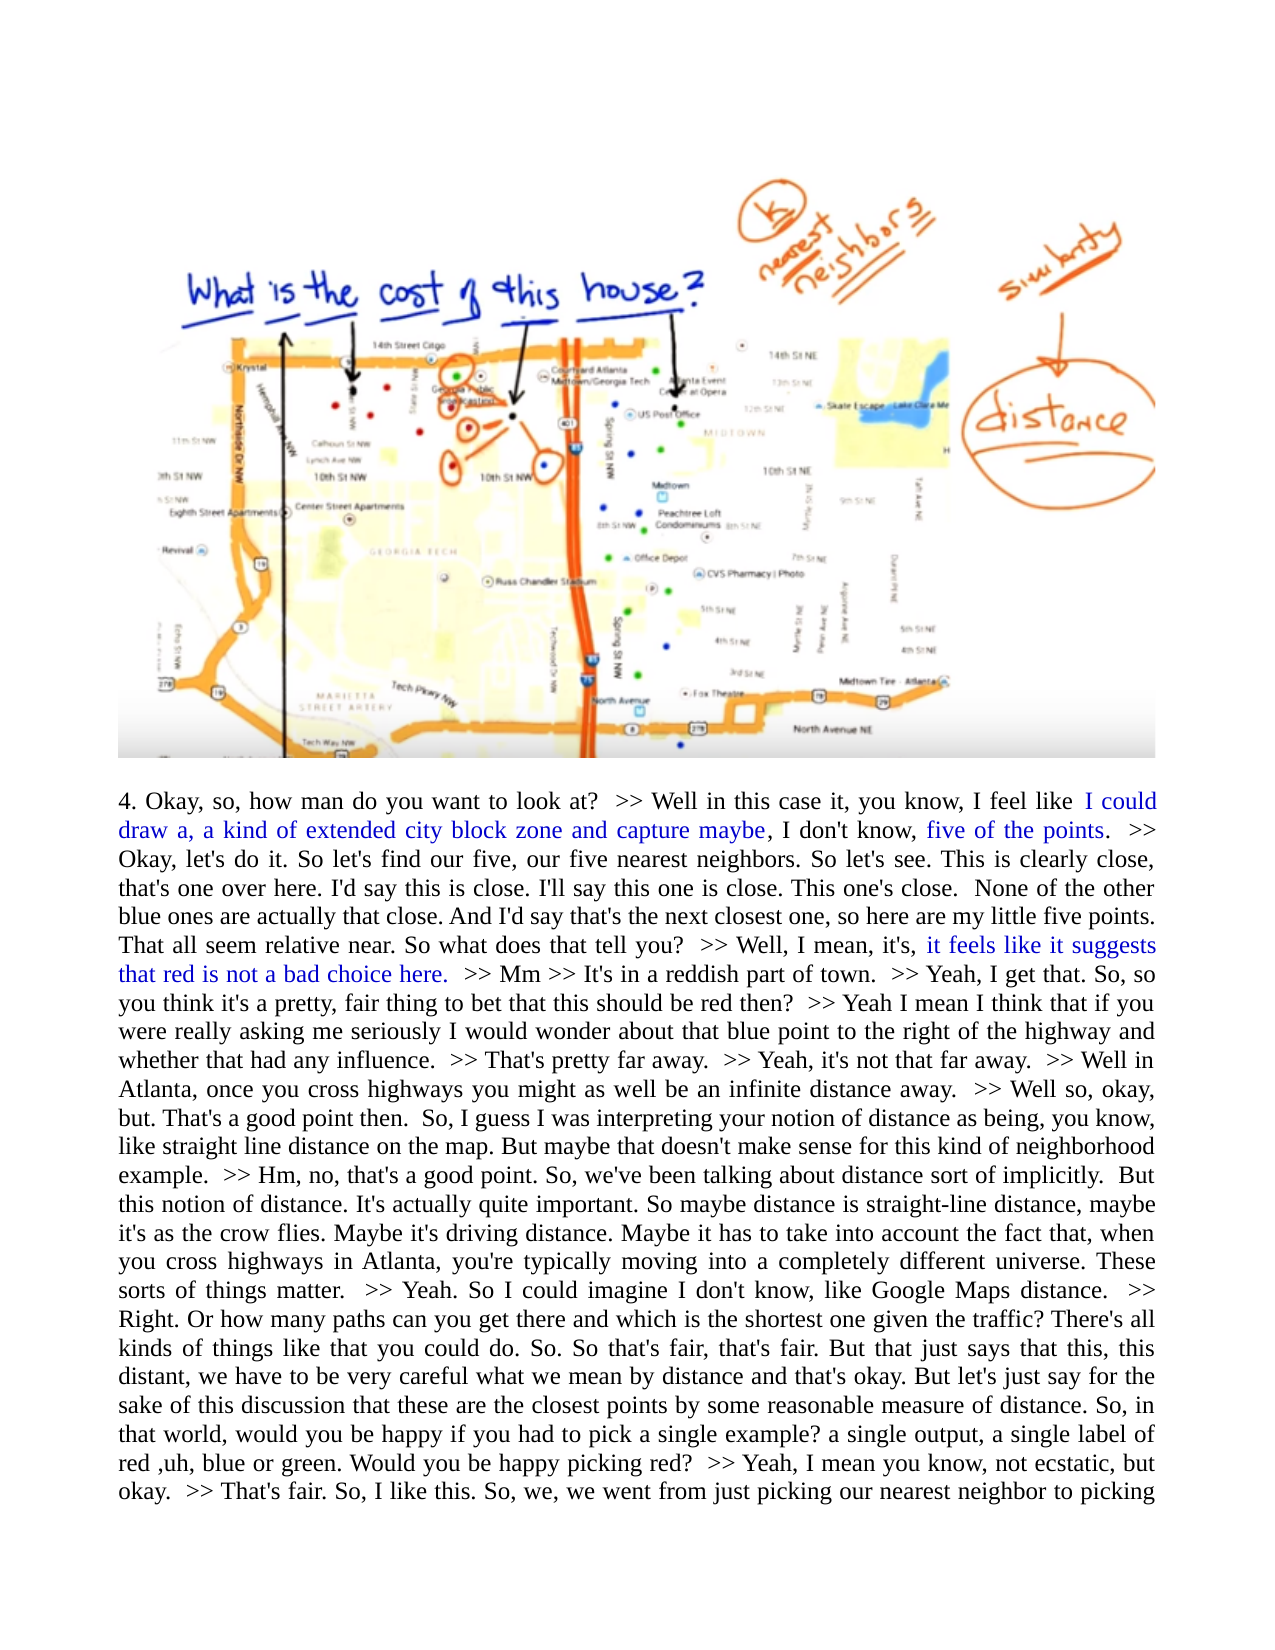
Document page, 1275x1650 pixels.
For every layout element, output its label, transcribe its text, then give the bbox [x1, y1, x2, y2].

text 4. Okay, so, how man do you want to look at? >> Well in this case it, you know, I feel like I could draw a, a kind of extended city block zone and capture maybe, I don't know, five of the points. >> Okay, let's do it. So let's find our five, our five nearest neighbors. So let's see. This is clearly close, that's one over here. I'd say this is close. I'll say this one is close. This one's close. None of the other blue ones are actually that close. And I'd say that's the next closest one, so here are my little five points. That all seem relative near. So what does that tell you? >> Well, I mean, it's, it feels like it suggests that red is not a bad choice here. >> Mm >> It's in a reddish part of town. >> Yeah, I get that. So, so you think it's a pretty, fair thing to bet that this should be red then? >> Yeah I mean I think that if you were really asking me seriously I would wonder about that blue point to the right of the highway and whether that had any influence. >> That's pretty far away. >> Yeah, it's not that far away. >> Well in Atlanta, once you cross highways you might as well be an infinite distance away. >> Well so, okay, but. That's a good point then. So, I guess I was interpreting your notion of distance as being, you know, like straight line distance on the map. But maybe that doesn't make sense for this kind of neighborhood example. >> Hm, no, that's a good point. So, we've been talking about distance sort of implicitly. But this notion of distance. It's actually quite important. So maybe distance is straight-line distance, maybe it's as the crow flies. Maybe it's driving distance. Maybe it has to take into account the fact that, when you cross highways in Atlanta, you're typically moving into a completely different universe. These sorts of things matter. >> Yeah. So I could imagine I don't know, like Google Maps distance. >> Right. Or how many paths can you get there and which is the shortest one given the traffic? There's all kinds of things like that you could do. So. So that's fair, that's fair. But that just says that this, this distant, we have to be very careful what we mean by distance and that's okay. But let's just say for the sake of this discussion that these are the closest points by some reasonable measure of distance. So, in that world, would you be happy if you had to pick a single example? a single output, a single label of red ,uh, blue or green. Would you be happy picking red? >> Yeah, I mean you know, not ecstatic, but okay. >> That's fair. So, I like this. So, we, we went from just picking our nearest neighbor to picking [118, 786, 1157, 1505]
picture [118, 175, 1157, 758]
